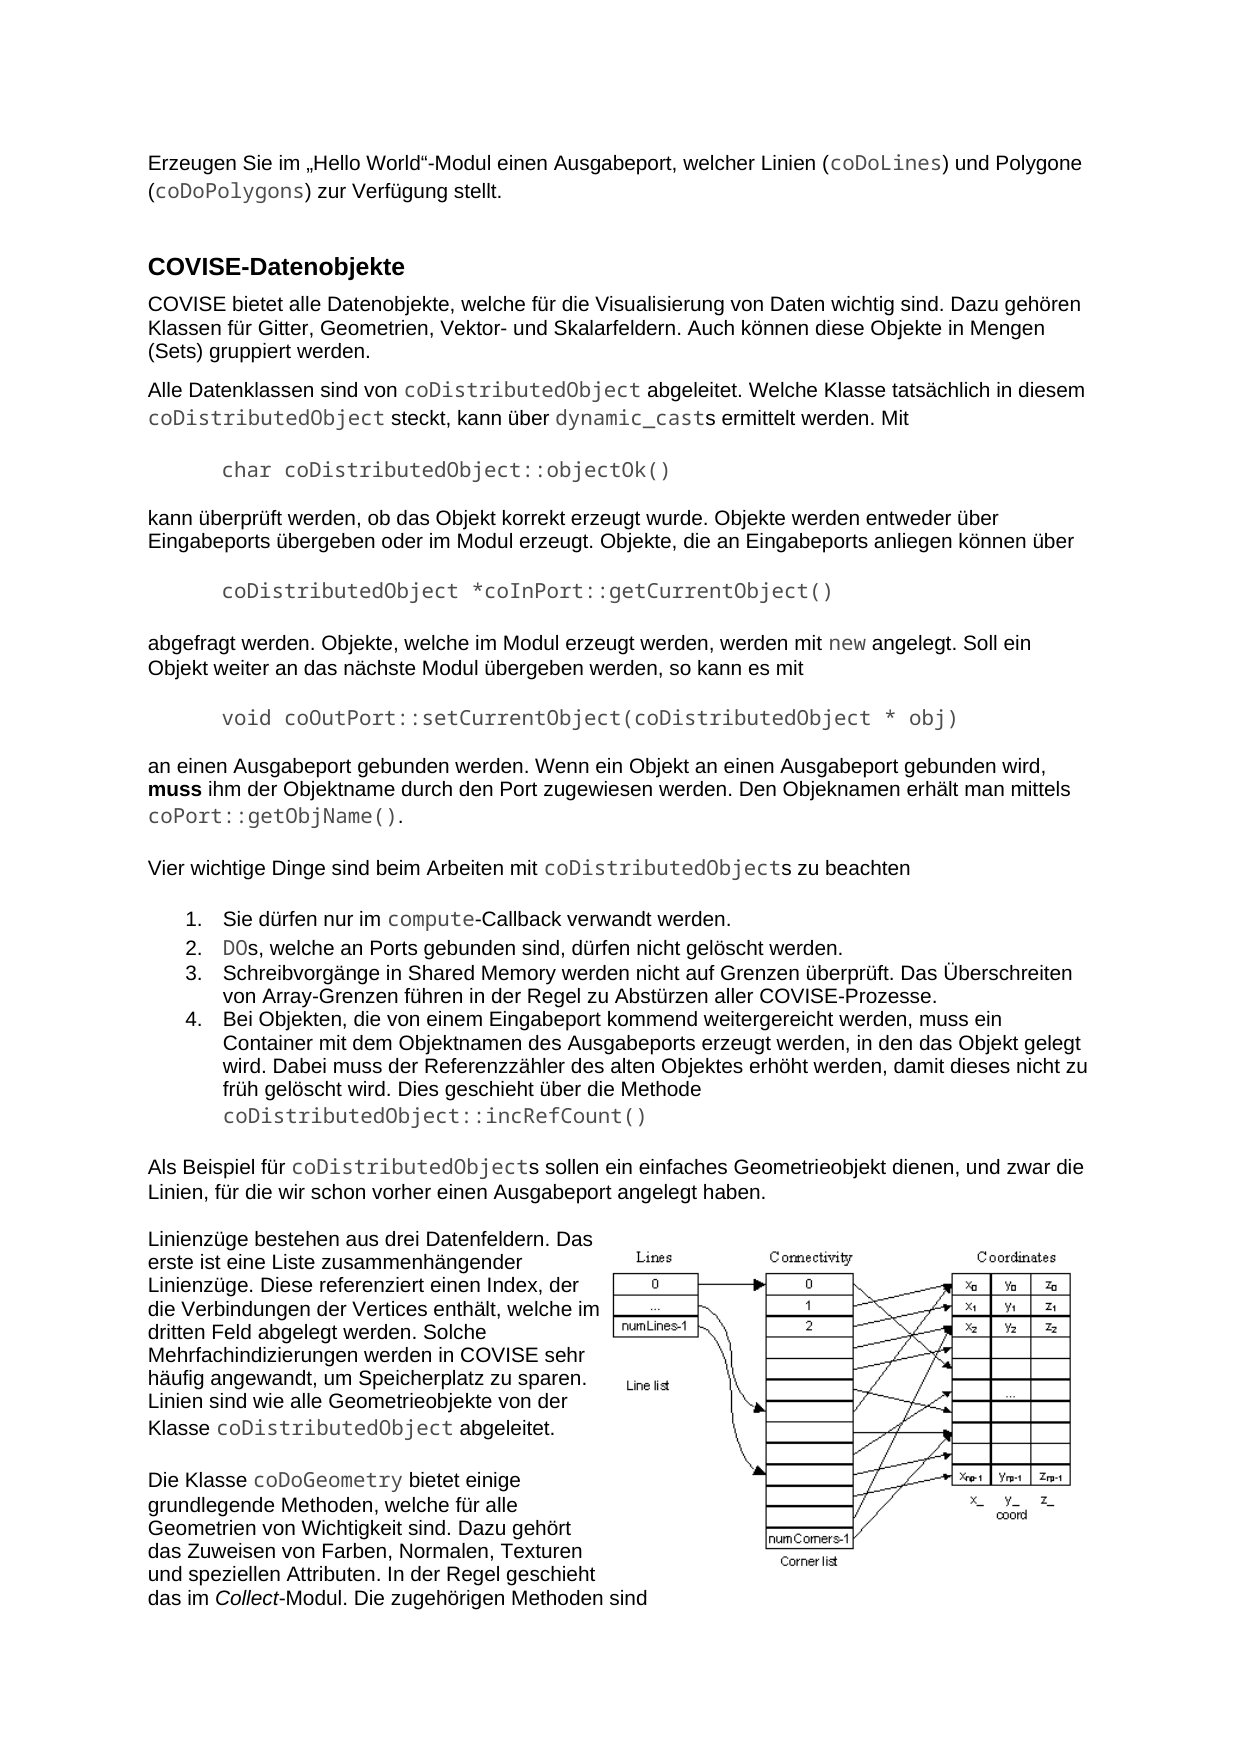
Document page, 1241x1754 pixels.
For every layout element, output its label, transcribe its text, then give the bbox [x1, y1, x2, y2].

list DOs, welche an Ports gebunden sind, dürfen nicht gelöscht werden. [185, 933, 1092, 961]
text Als Beispiel für coDistributedObjects sollen ein einfaches Geometrieobjekt dienen, und zwar die Linien, für die wir schon vorher einen Ausgabeport angelegt haben. [148, 1152, 1092, 1204]
list Bei Objekten, die von einem Eingabeport kommend weitergereicht werden, muss ein Container mit dem Objektnamen des Ausgabeports erzeugt werden, in den das Objekt gelegt wird. Dabei muss der Referenzzähler des alten Objektes erhöht werden, damit dieses nicht zu früh gelöscht wird. Dies geschieht über die Methode coDistributedObject::incRefCount() [185, 1008, 1092, 1129]
text an einen Ausgabeport gebunden werden. Wenn ein Objekt an einen Ausgabeport gebunden wird, muss ihm der Objektname durch den Port zugewiesen werden. Den Objeknamen erhält man mittels coPort::getObjName(). [148, 755, 1092, 830]
picture [607, 1242, 1084, 1572]
text COVISE bietet alle Datenobjekte, welche für die Visualisierung von Daten wichtig sind. Dazu gehören Klassen für Gitter, Geometrien, Vektor- und Skalarfeldern. Auch können diese Objekte in Mengen (Sets) gruppiert werden. [148, 293, 1092, 363]
text kann überprüft werden, ob das Objekt korrekt erzeugt wurde. Objekte werden entweder über Eingabeports übergeben oder im Modul erzeugt. Objekte, die an Eingabeports anliegen können über [148, 507, 1092, 553]
text Linien sind wie alle Geometrieobjekte von der Klasse coDistributedObject abgeleitet. [148, 1390, 607, 1442]
text Linienzüge bestehen aus drei Datenfeldern. Das erste ist eine Liste zusammenhängender Linienzüge. Diese referenziert einen Index, der die Verbindungen der Vertices enthält, welche im dritten Feld abgelegt werden. Solche Mehrfachindizierungen werden in COVISE sehr häufig angewandt, um Speicherplatz zu sparen. [148, 1227, 1092, 1390]
text void coOutPort::setCurrentObject(coDistributedObject * obj) [148, 703, 1092, 732]
text Erzeugen Sie im „Hello World“-Modul einen Ausgabeport, welcher Linien (coDoLines) und Polygone (coDoPolygons) zur Verfügung stellt. [148, 148, 1092, 204]
text char coDistributedObject::objectOk() [148, 455, 1092, 484]
list Schreibvorgänge in Shared Memory werden nicht auf Grenzen überprüft. Das Überschreiten von Array-Grenzen führen in der Regel zu Abstürzen aller COVISE-Prozesse. [185, 961, 1092, 1008]
list Sie dürfen nur im compute-Callback verwandt werden. [185, 904, 1092, 933]
subtitle COVISE-Datenobjekte [148, 253, 1092, 280]
text Vier wichtige Dinge sind beim Arbeiten mit coDistributedObjects zu beachten [148, 853, 1092, 881]
text Die Klasse coDoGeometry bietet einige grundlegende Methoden, welche für alle Geometrien von Wichtigkeit sind. Dazu gehört das Zuweisen von Farben, Normalen, Texturen und speziellen Attributen. In der Regel geschieht das im Collect-Modul. Die zugehörigen Methoden sind [148, 1465, 1092, 1609]
text coDistributedObject *coInPort::getCurrentObject() [148, 577, 1092, 605]
text abgefragt werden. Objekte, welche im Modul erzeugt werden, werden mit new angelegt. Soll ein Objekt weiter an das nächste Modul übergeben werden, so kann es mit [148, 628, 1092, 680]
text Alle Datenklassen sind von coDistributedObject abgeleitet. Welche Klasse tatsächlich in diesem coDistributedObject steckt, kann über dynamic_casts ermittelt werden. Mit [148, 375, 1092, 432]
